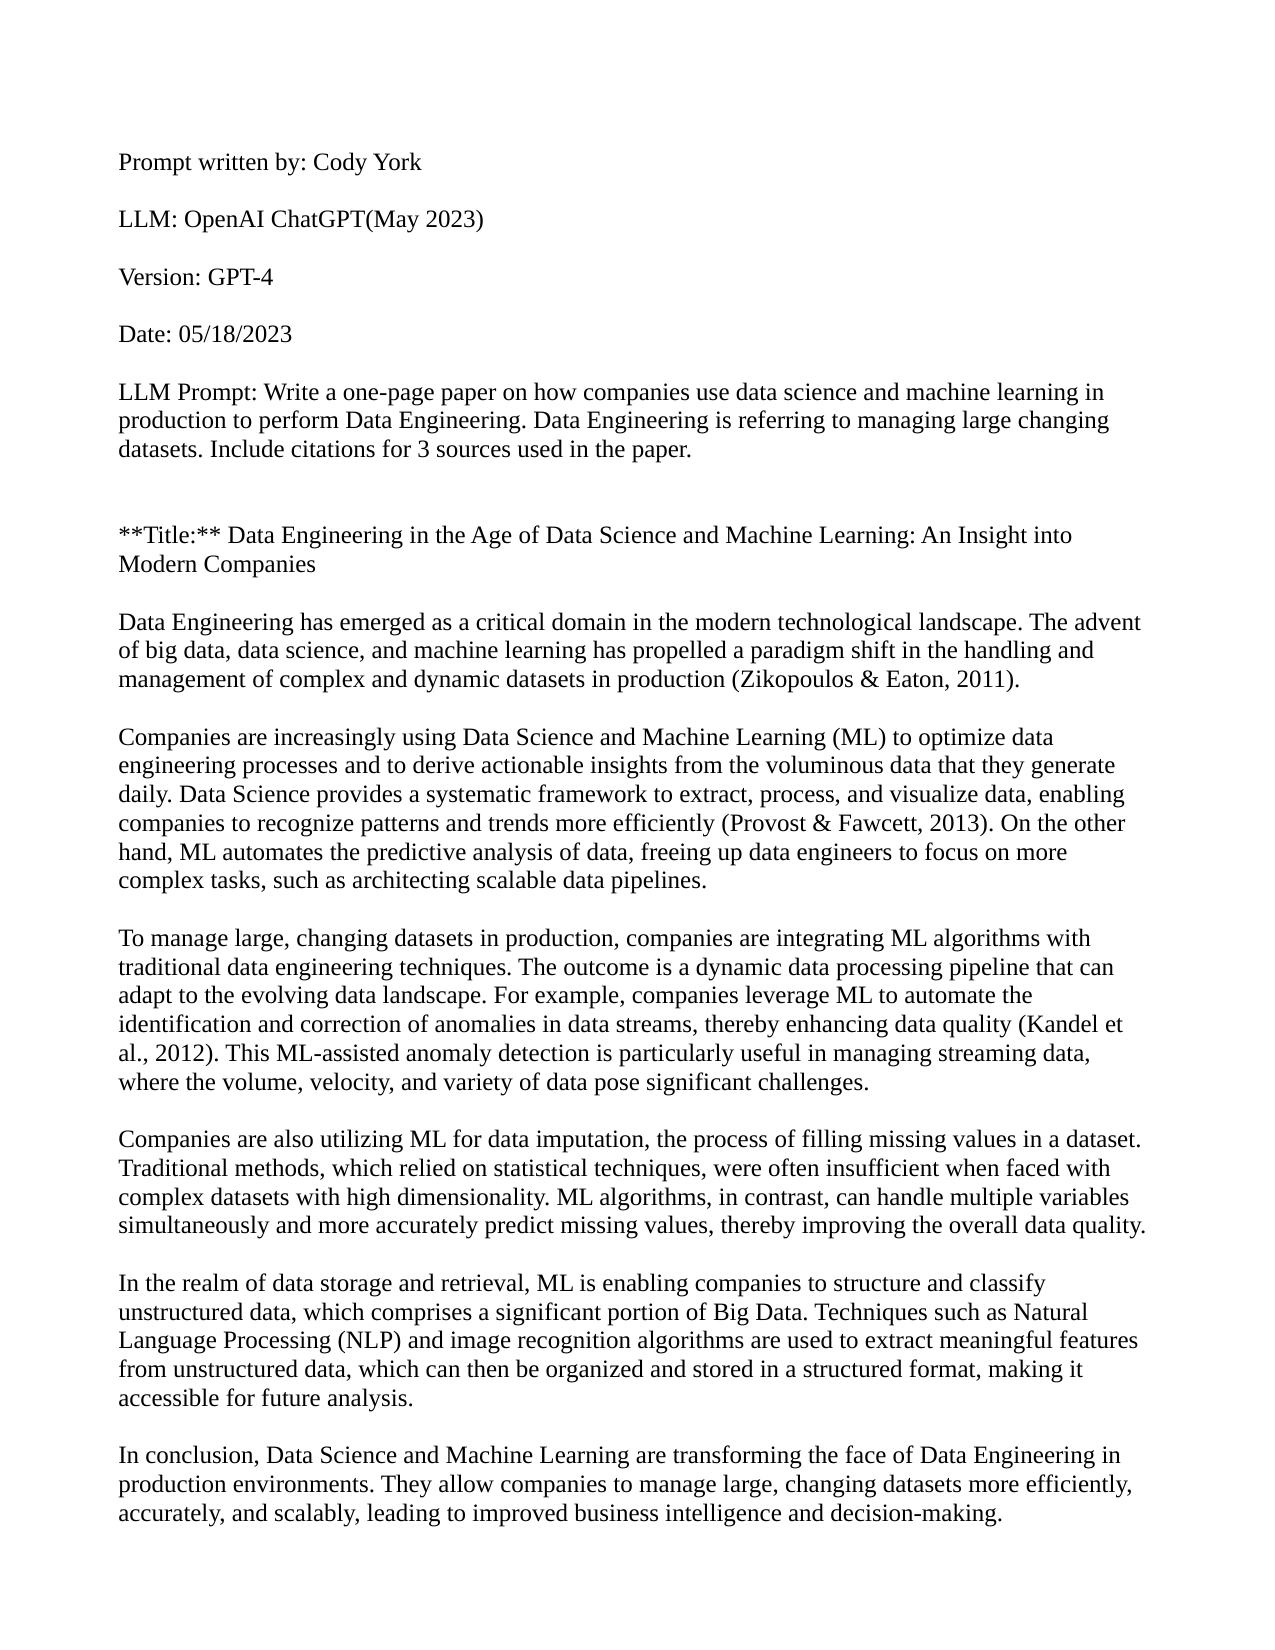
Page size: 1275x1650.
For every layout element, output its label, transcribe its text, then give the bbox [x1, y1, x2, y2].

text **Title:** Data Engineering in the Age of Data Science and Machine Learning: An Insight into Modern Companies [118, 521, 1157, 578]
text In conclusion, Data Science and Machine Learning are transforming the face of Data Engineering in production environments. They allow companies to manage large, changing datasets more efficiently, accurately, and scalably, leading to improved business intelligence and decision-making. [118, 1441, 1157, 1527]
text LLM Prompt: Write a one-page paper on how companies use data science and machine learning in production to perform Data Engineering. Data Engineering is referring to managing large changing datasets. Include citations for 3 sources used in the paper. [118, 377, 1157, 463]
text Data Engineering has emerged as a critical domain in the modern technological landscape. The advent of big data, data science, and machine learning has propelled a paradigm shift in the handling and management of complex and dynamic datasets in production (Zikopoulos & Eaton, 2011). [118, 607, 1157, 693]
text LLM: OpenAI ChatGPT(May 2023) [118, 204, 1157, 233]
text In the realm of data storage and retrieval, ML is enabling companies to structure and classify unstructured data, which comprises a significant portion of Big Data. Techniques such as Natural Language Processing (NLP) and image recognition algorithms are used to extract meaningful features from unstructured data, which can then be organized and stored in a structured format, making it accessible for future analysis. [118, 1268, 1157, 1412]
text To manage large, changing datasets in production, companies are integrating ML algorithms with traditional data engineering techniques. The outcome is a dynamic data processing pipeline that can adapt to the evolving data landscape. For example, companies leverage ML to automate the identification and correction of anomalies in data streams, thereby enhancing data quality (Kandel et al., 2012). This ML-assisted anomaly detection is particularly useful in managing streaming data, where the volume, velocity, and variety of data pose significant challenges. [118, 923, 1157, 1096]
text Companies are also utilizing ML for data imputation, the process of filling missing values in a dataset. Traditional methods, which relied on statistical techniques, were often insufficient when faced with complex datasets with high dimensionality. ML algorithms, in contrast, can handle multiple variables simultaneously and more accurately predict missing values, thereby improving the overall data quality. [118, 1124, 1157, 1239]
text Companies are increasingly using Data Science and Machine Learning (ML) to optimize data engineering processes and to derive actionable insights from the voluminous data that they generate daily. Data Science provides a systematic framework to extract, process, and visualize data, enabling companies to recognize patterns and trends more efficiently (Provost & Fawcett, 2013). On the other hand, ML automates the predictive analysis of data, freeing up data engineers to focus on more complex tasks, such as architecting scalable data pipelines. [118, 722, 1157, 894]
text Prompt written by: Cody York [118, 147, 1157, 176]
text Version: GPT-4 [118, 262, 1157, 291]
text Date: 05/18/2023 [118, 319, 1157, 348]
